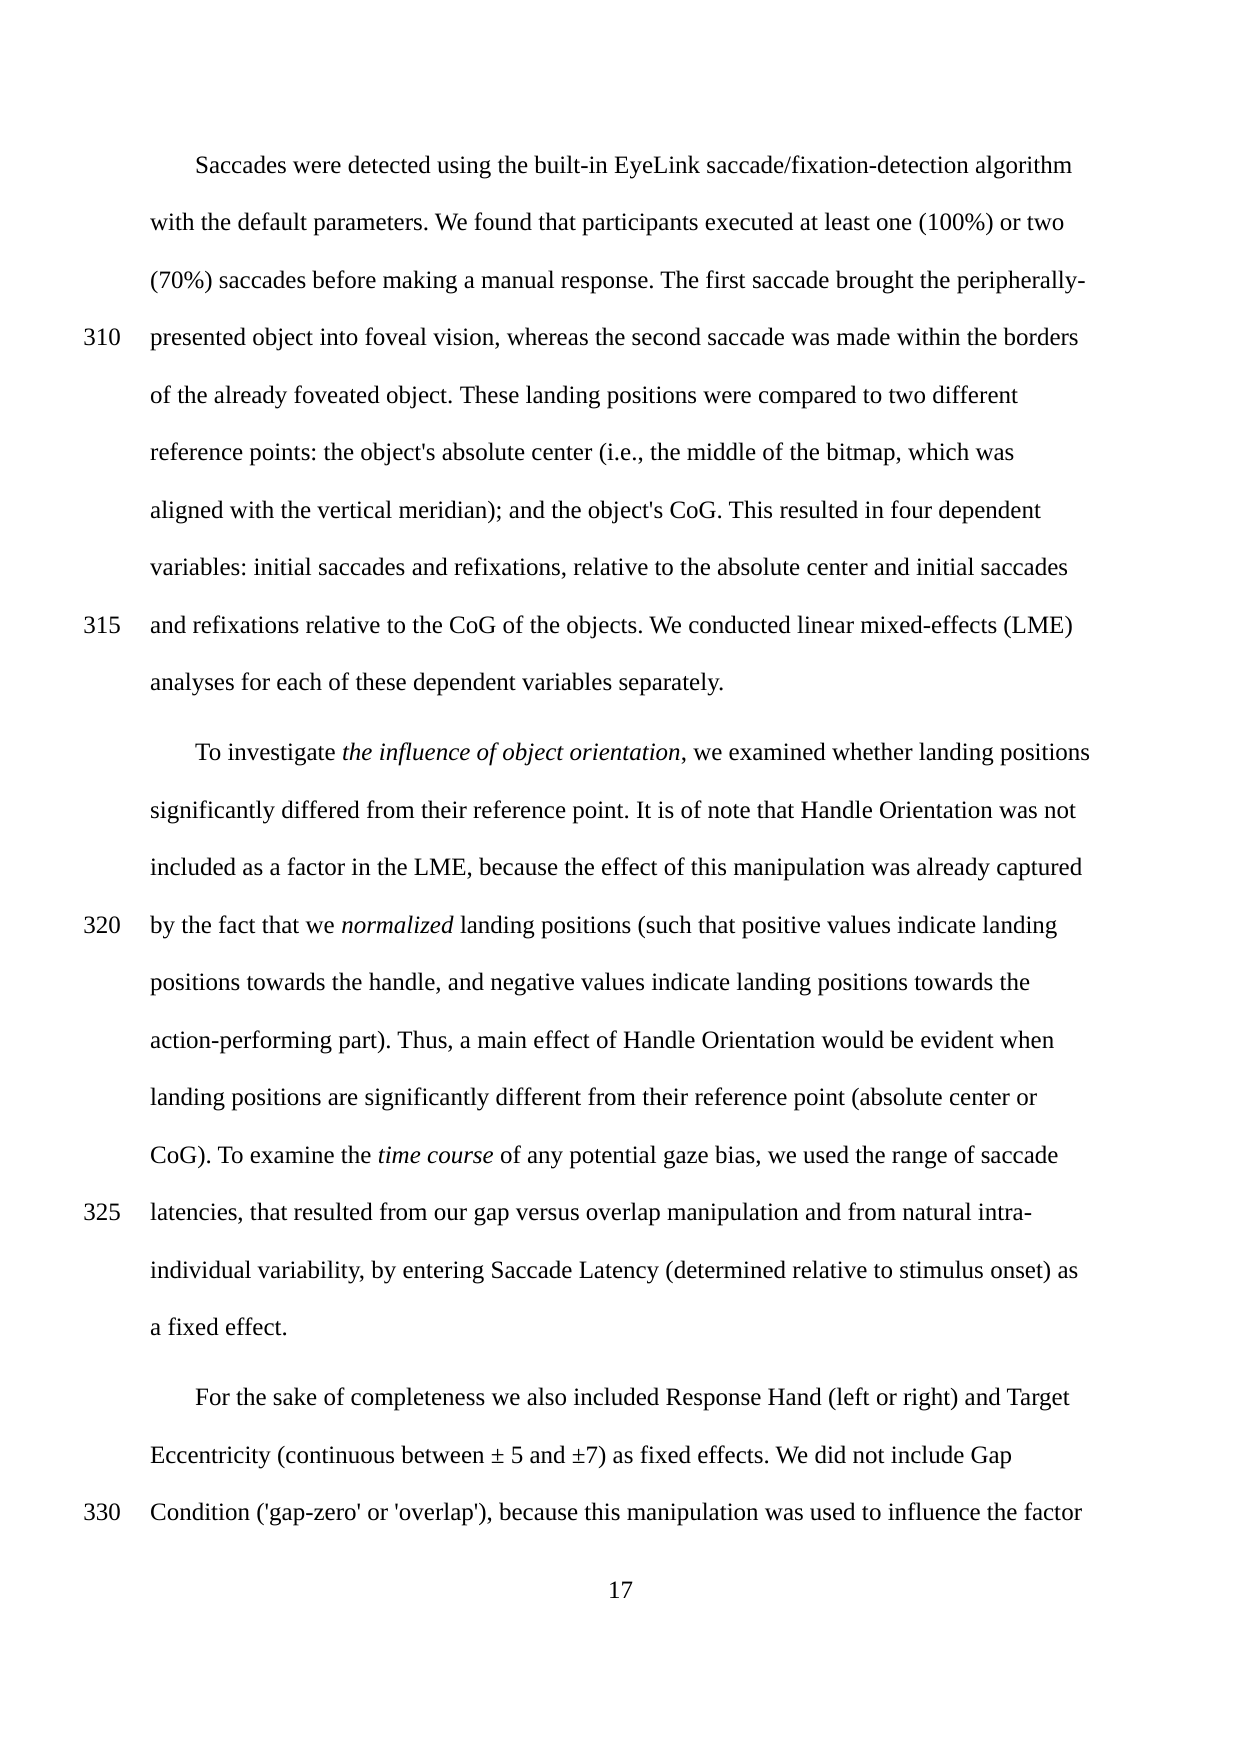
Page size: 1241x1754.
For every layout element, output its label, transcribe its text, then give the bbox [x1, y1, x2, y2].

text To investigate the influence of object orientation, we examined whether landing positions significantly differed from their reference point. It is of note that Handle Orientation was not included as a factor in the LME, because the effect of this manipulation was already captured by the fact that we normalized landing positions (such that positive values indicate landing positions towards the handle, and negative values indicate landing positions towards the action-performing part). Thus, a main effect of Handle Orientation would be evident when landing positions are significantly different from their reference point (absolute center or CoG). To examine the time course of any potential gaze bias, we used the range of saccade latencies, that resulted from our gap versus overlap manipulation and from natural intra-individual variability, by entering Saccade Latency (determined relative to stimulus onset) as a fixed effect. [150, 737, 1091, 1341]
text Saccades were detected using the built-in EyeLink saccade/fixation-detection algorithm with the default parameters. We found that participants executed at least one (100%) or two (70%) saccades before making a manual response. The first saccade brought the peripherally-presented object into foveal vision, whereas the second saccade was made within the borders of the already foveated object. These landing positions were compared to two different reference points: the object's absolute center (i.e., the middle of the bitmap, which was aligned with the vertical meridian); and the object's CoG. This resulted in four dependent variables: initial saccades and refixations, relative to the absolute center and initial saccades and refixations relative to the CoG of the objects. We conducted linear mixed-effects (LME) analyses for each of these dependent variables separately. [150, 150, 1091, 696]
text For the sake of completeness we also included Response Hand (left or right) and Target Eccentricity (continuous between ± 5 and ±7) as fixed effects. We did not include Gap Condition ('gap-zero' or 'overlap'), because this manipulation was used to influence the factor [150, 1382, 1091, 1526]
